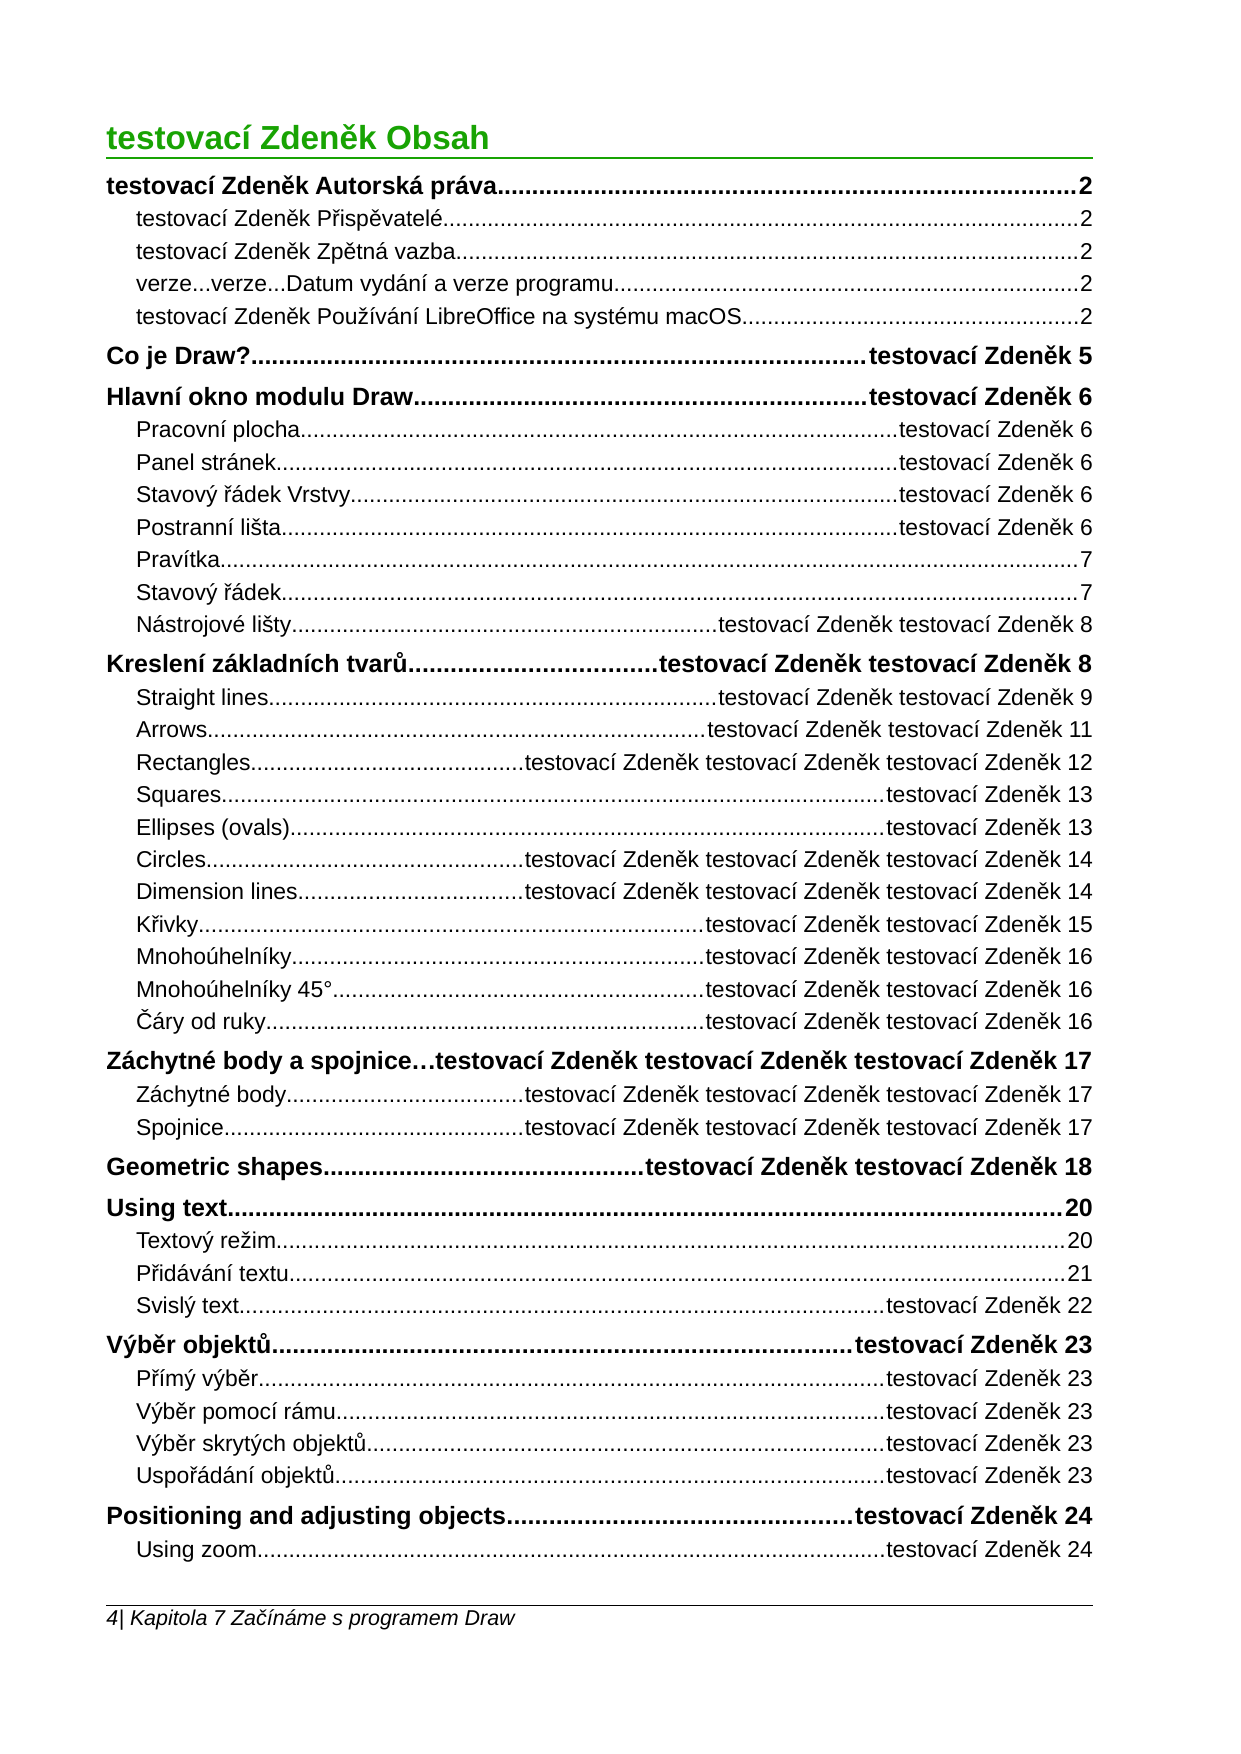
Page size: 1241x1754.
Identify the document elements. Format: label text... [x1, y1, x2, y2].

text Stavový řádek 7 [136, 578, 1093, 605]
text Přidávání textu 21 [136, 1260, 1093, 1286]
text Textový režim 20 [136, 1227, 1093, 1254]
text Postranní lišta testovací Zdeněk 6 [136, 514, 1093, 540]
text Using zoom testovací Zdeněk 24 [136, 1536, 1093, 1562]
text Čáry od ruky testovací Zdeněk testovací Zdeněk 16 [136, 1008, 1093, 1034]
text Výběr objektů testovací Zdeněk 23 [106, 1330, 1093, 1359]
text Arrows testovací Zdeněk testovací Zdeněk 11 [136, 716, 1093, 743]
text testovací Zdeněk Přispěvatelé 2 [136, 205, 1093, 232]
text Dimension lines testovací Zdeněk testovací Zdeněk testovací Zdeněk 14 [136, 878, 1093, 905]
text Přímý výběr testovací Zdeněk 23 [136, 1365, 1093, 1392]
text Záchytné body testovací Zdeněk testovací Zdeněk testovací Zdeněk 17 [136, 1081, 1093, 1107]
text Ellipses (ovals) testovací Zdeněk 13 [136, 813, 1093, 840]
text Co je Draw? testovací Zdeněk 5 [106, 341, 1093, 370]
text Positioning and adjusting objects testovací Zdeněk 24 [106, 1501, 1093, 1529]
text Výběr pomocí rámu testovací Zdeněk 23 [136, 1398, 1093, 1424]
text Hlavní okno modulu Draw testovací Zdeněk 6 [106, 382, 1093, 410]
text Mnohoúhelníky testovací Zdeněk testovací Zdeněk 16 [136, 943, 1093, 969]
text Uspořádání objektů testovací Zdeněk 23 [136, 1462, 1093, 1489]
text Pravítka 7 [136, 546, 1093, 572]
text Spojnice testovací Zdeněk testovací Zdeněk testovací Zdeněk 17 [136, 1113, 1093, 1140]
text Pracovní plocha testovací Zdeněk 6 [136, 416, 1093, 443]
text Nástrojové lišty testovací Zdeněk testovací Zdeněk 8 [136, 611, 1093, 637]
text Straight lines testovací Zdeněk testovací Zdeněk 9 [136, 684, 1093, 710]
text Výběr skrytých objektů testovací Zdeněk 23 [136, 1430, 1093, 1456]
text testovací Zdeněk Zpětná vazba 2 [136, 238, 1093, 264]
text testovací Zdeněk Autorská práva 2 [106, 171, 1093, 199]
subtitle testovací Zdeněk Obsah [106, 118, 1093, 157]
text Rectangles testovací Zdeněk testovací Zdeněk testovací Zdeněk 12 [136, 749, 1093, 775]
text Circles testovací Zdeněk testovací Zdeněk testovací Zdeněk 14 [136, 846, 1093, 872]
text Záchytné body a spojnice testovací Zdeněk testovací Zdeněk testovací Zdeněk 17 [106, 1046, 1093, 1075]
text Panel stránek testovací Zdeněk 6 [136, 449, 1093, 475]
text Svislý text testovací Zdeněk 22 [136, 1292, 1093, 1318]
text testovací Zdeněk Používání LibreOffice na systému macOS 2 [136, 303, 1093, 329]
text Křivky testovací Zdeněk testovací Zdeněk 15 [136, 911, 1093, 937]
text Kreslení základních tvarů testovací Zdeněk testovací Zdeněk 8 [106, 649, 1093, 678]
text Geometric shapes testovací Zdeněk testovací Zdeněk 18 [106, 1152, 1093, 1181]
text Using text 20 [106, 1192, 1093, 1221]
text Mnohoúhelníky 45° testovací Zdeněk testovací Zdeněk 16 [136, 976, 1093, 1002]
text Squares testovací Zdeněk 13 [136, 781, 1093, 807]
text Stavový řádek Vrstvy testovací Zdeněk 6 [136, 481, 1093, 508]
text verze...verze...Datum vydání a verze programu 2 [136, 270, 1093, 297]
